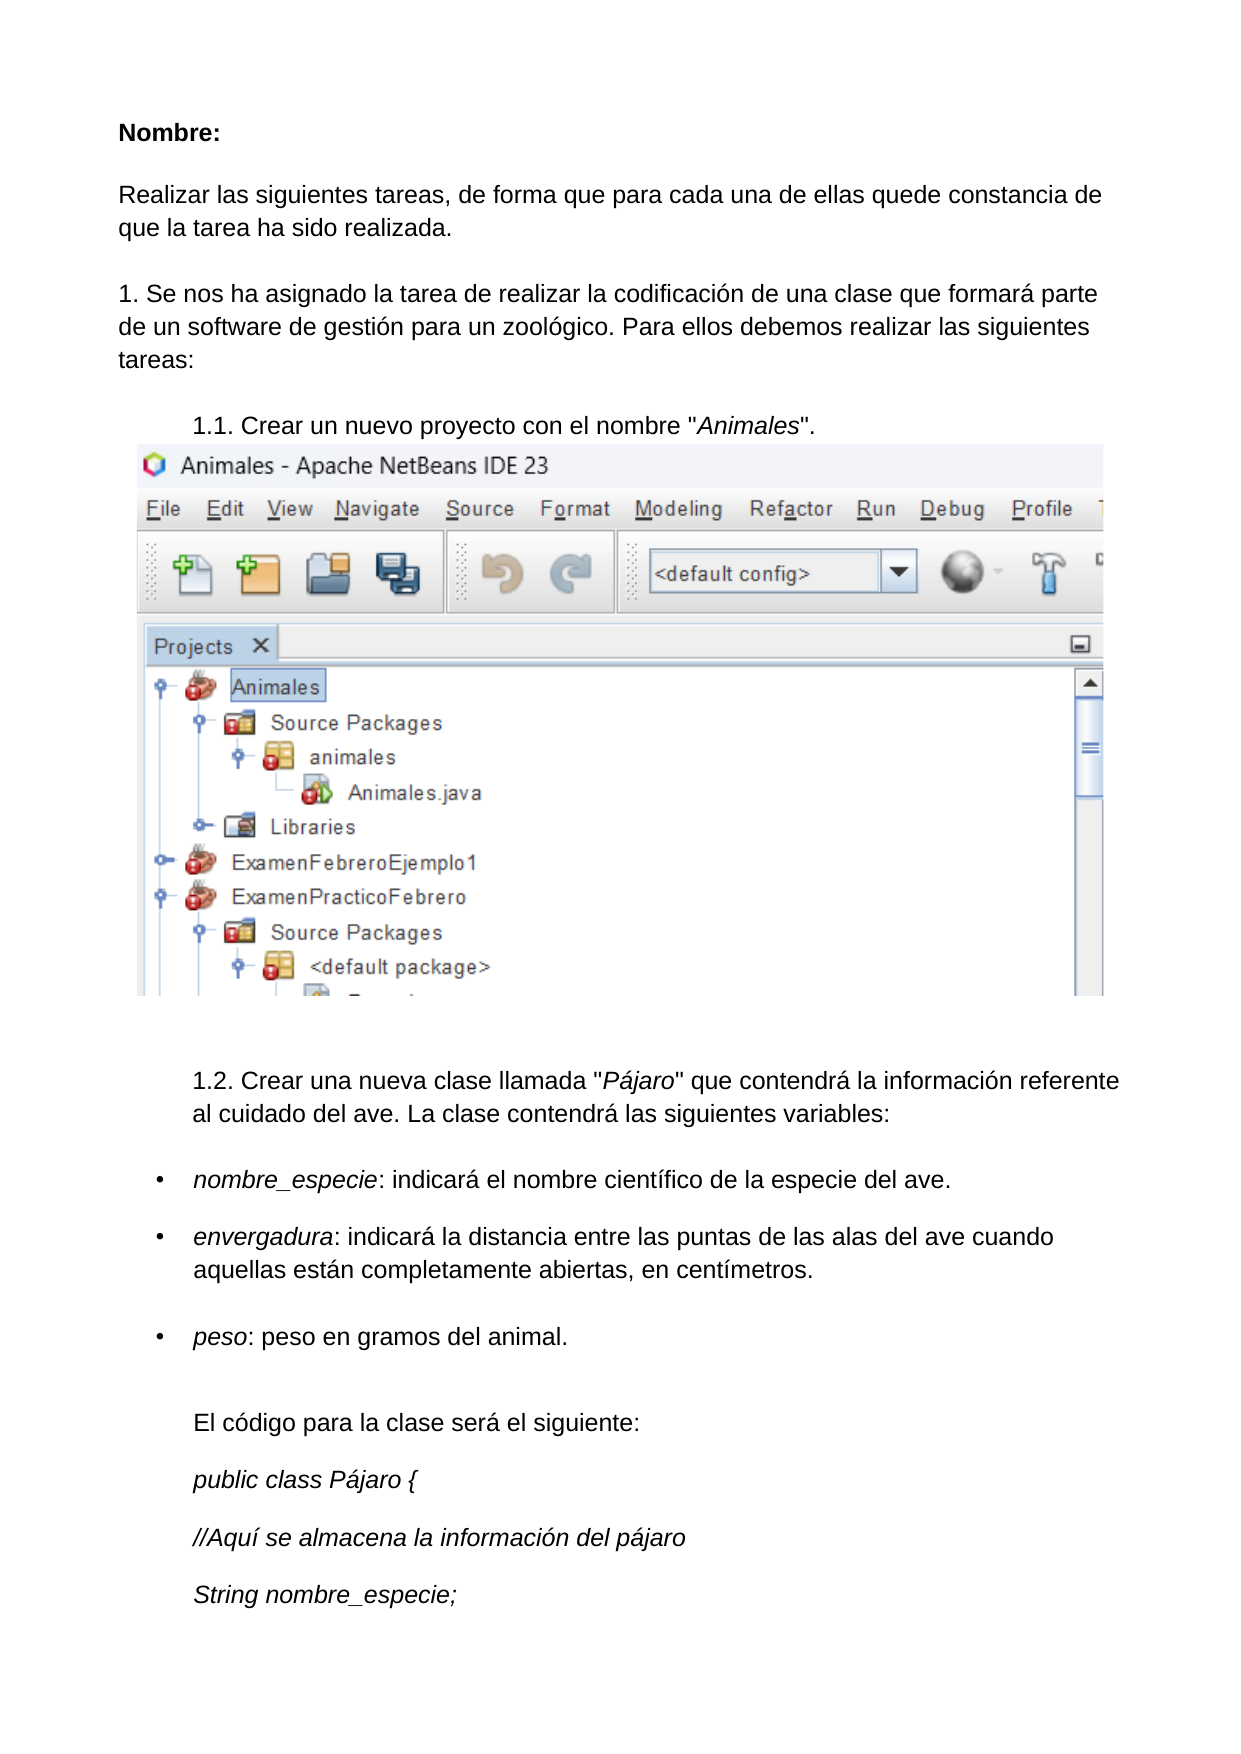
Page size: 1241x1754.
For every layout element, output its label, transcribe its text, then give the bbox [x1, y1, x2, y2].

list //Aquí se almacena la información del pájaro String nombre_especie; [156, 1523, 1122, 1609]
list envergadura: indicará la distancia entre las puntas de las alas del ave cuando aquellas están completamente abiertas, en centímetros. [156, 1222, 1122, 1317]
text 1.1. Crear un nuevo proyecto con el nombre "Animales". [118, 411, 1122, 440]
text Nombre: [118, 118, 1122, 147]
list El código para la clase será el siguiente: public class Pájaro { [156, 1350, 1122, 1494]
picture [136, 444, 1104, 996]
text Realizar las siguientes tareas, de forma que para cada una de ellas quede constancia de que la tarea ha sido realizada. [118, 180, 1122, 242]
text 1.2. Crear una nueva clase llamada "Pájaro" que contendrá la información referente al cuidado del ave. La clase contendrá las siguientes variables: [118, 1066, 1122, 1160]
text 1. Se nos ha asignado la tarea de realizar la codificación de una clase que formará parte de un software de gestión para un zoológico. Para ellos debemos realizar las siguientes tareas: [118, 246, 1122, 374]
list peso: peso en gramos del animal. [156, 1321, 1122, 1350]
list nombre_especie: indicará el nombre científico de la especie del ave. [156, 1165, 1122, 1222]
